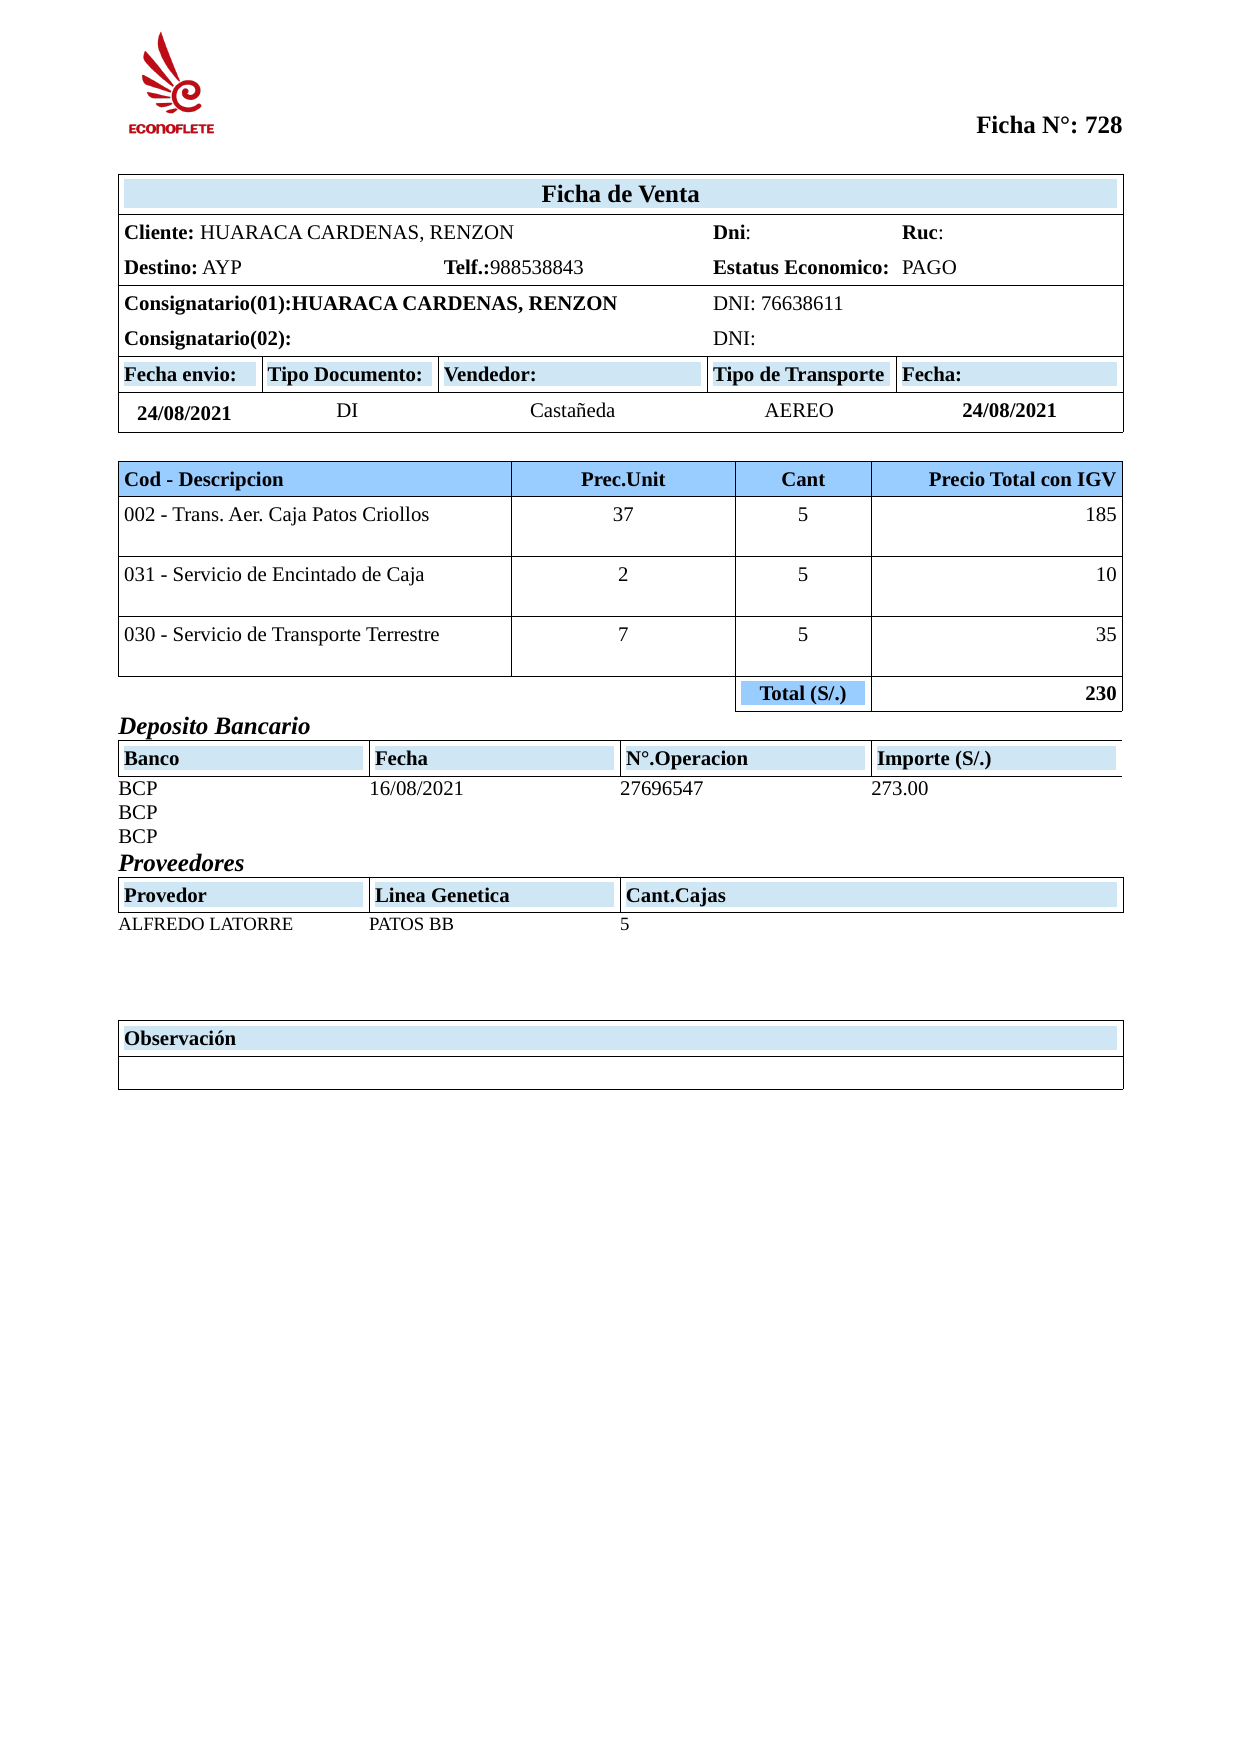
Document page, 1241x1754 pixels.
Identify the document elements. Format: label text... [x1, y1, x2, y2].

text Proveedores [118, 848, 1122, 877]
table_header Banco [119, 741, 369, 776]
table_cell [369, 977, 620, 999]
table_cell 2 [512, 557, 735, 616]
table_cell BCP [118, 800, 369, 824]
table_header Linea Genetica [370, 878, 620, 912]
table_cell [369, 999, 620, 1020]
table_cell [511, 677, 735, 711]
table_cell Consignatario(02): [119, 321, 707, 356]
table_cell BCP [118, 777, 369, 800]
table_cell [620, 977, 1123, 999]
table_cell 37 [512, 497, 735, 556]
table_cell BCP [118, 824, 369, 848]
table_cell 230 [872, 677, 1122, 711]
table_cell 031 - Servicio de Encintado de Caja [119, 557, 511, 616]
table_header Prec.Unit [512, 462, 735, 496]
table_cell 16/08/2021 [369, 777, 620, 800]
table_cell 24/08/2021 [896, 393, 1123, 432]
table_cell [118, 956, 369, 977]
table_cell 030 - Servicio de Transporte Terrestre [119, 617, 511, 676]
table_cell 002 - Trans. Aer. Caja Patos Criollos [119, 497, 511, 556]
table_cell ALFREDO LATORRE [118, 913, 369, 934]
table_cell 24/08/2021 [119, 393, 262, 432]
table_cell Estatus Economico: [707, 249, 896, 285]
table_cell [871, 824, 1122, 848]
table_cell [369, 800, 620, 824]
table_cell Tipo de Transporte [708, 357, 896, 392]
table_cell Castañeda [438, 393, 707, 432]
table_header Precio Total con IGV [872, 462, 1122, 496]
table_cell Total (S/.) [736, 677, 871, 711]
table_cell 10 [872, 557, 1122, 616]
table_cell 185 [872, 497, 1122, 556]
table_header Ficha de Venta [119, 175, 1123, 214]
table_cell Ruc: [896, 215, 1123, 249]
table_cell AEREO [707, 393, 896, 432]
table_header Importe (S/.) [872, 741, 1122, 776]
table_cell Destino: AYP [119, 249, 438, 285]
table_cell [369, 934, 620, 956]
table_header N°.Operacion [621, 741, 871, 776]
table_cell 5 [736, 617, 871, 676]
table_cell [118, 934, 369, 956]
table_cell [118, 999, 369, 1020]
table_cell Telf.:988538843 [438, 249, 707, 285]
table_cell DNI: 76638611 [707, 286, 1123, 321]
table_header Cod - Descripcion [119, 462, 511, 496]
table_cell 27696547 [620, 777, 871, 800]
table_cell Cliente: HUARACA CARDENAS, RENZON [119, 215, 707, 249]
table_cell Fecha: [897, 357, 1123, 392]
text Deposito Bancario [118, 711, 1122, 740]
table_cell DI [262, 393, 438, 432]
table_header Cant [736, 462, 871, 496]
table_header Provedor [119, 878, 369, 912]
table_cell Consignatario(01):HUARACA CARDENAS, RENZON [119, 286, 707, 321]
table_cell [118, 977, 369, 999]
table_cell [369, 956, 620, 977]
table_cell [620, 824, 871, 848]
table_cell Vendedor: [439, 357, 707, 392]
table_cell [620, 956, 1123, 977]
table_cell 273.00 [871, 777, 1122, 800]
table_header Observación [119, 1021, 1123, 1056]
table_cell 5 [736, 497, 871, 556]
table_cell [369, 824, 620, 848]
table_header Fecha [370, 741, 620, 776]
table_cell [871, 800, 1122, 824]
table_cell [620, 999, 1123, 1020]
picture [118, 31, 225, 134]
table_cell [119, 1057, 1123, 1089]
table_cell PATOS BB [369, 913, 620, 934]
table_cell 5 [736, 557, 871, 616]
table_header Cant.Cajas [621, 878, 1123, 912]
table_cell 7 [512, 617, 735, 676]
table_cell [118, 677, 511, 711]
table_cell [620, 800, 871, 824]
table_cell DNI: [707, 321, 1123, 356]
table_cell 35 [872, 617, 1122, 676]
table_cell [620, 934, 1123, 956]
table_cell Dni: [707, 215, 896, 249]
table_cell Tipo Documento: [263, 357, 438, 392]
table_cell 5 [620, 913, 1123, 934]
table_cell Fecha envio: [119, 357, 262, 392]
table_cell PAGO [896, 249, 1123, 285]
